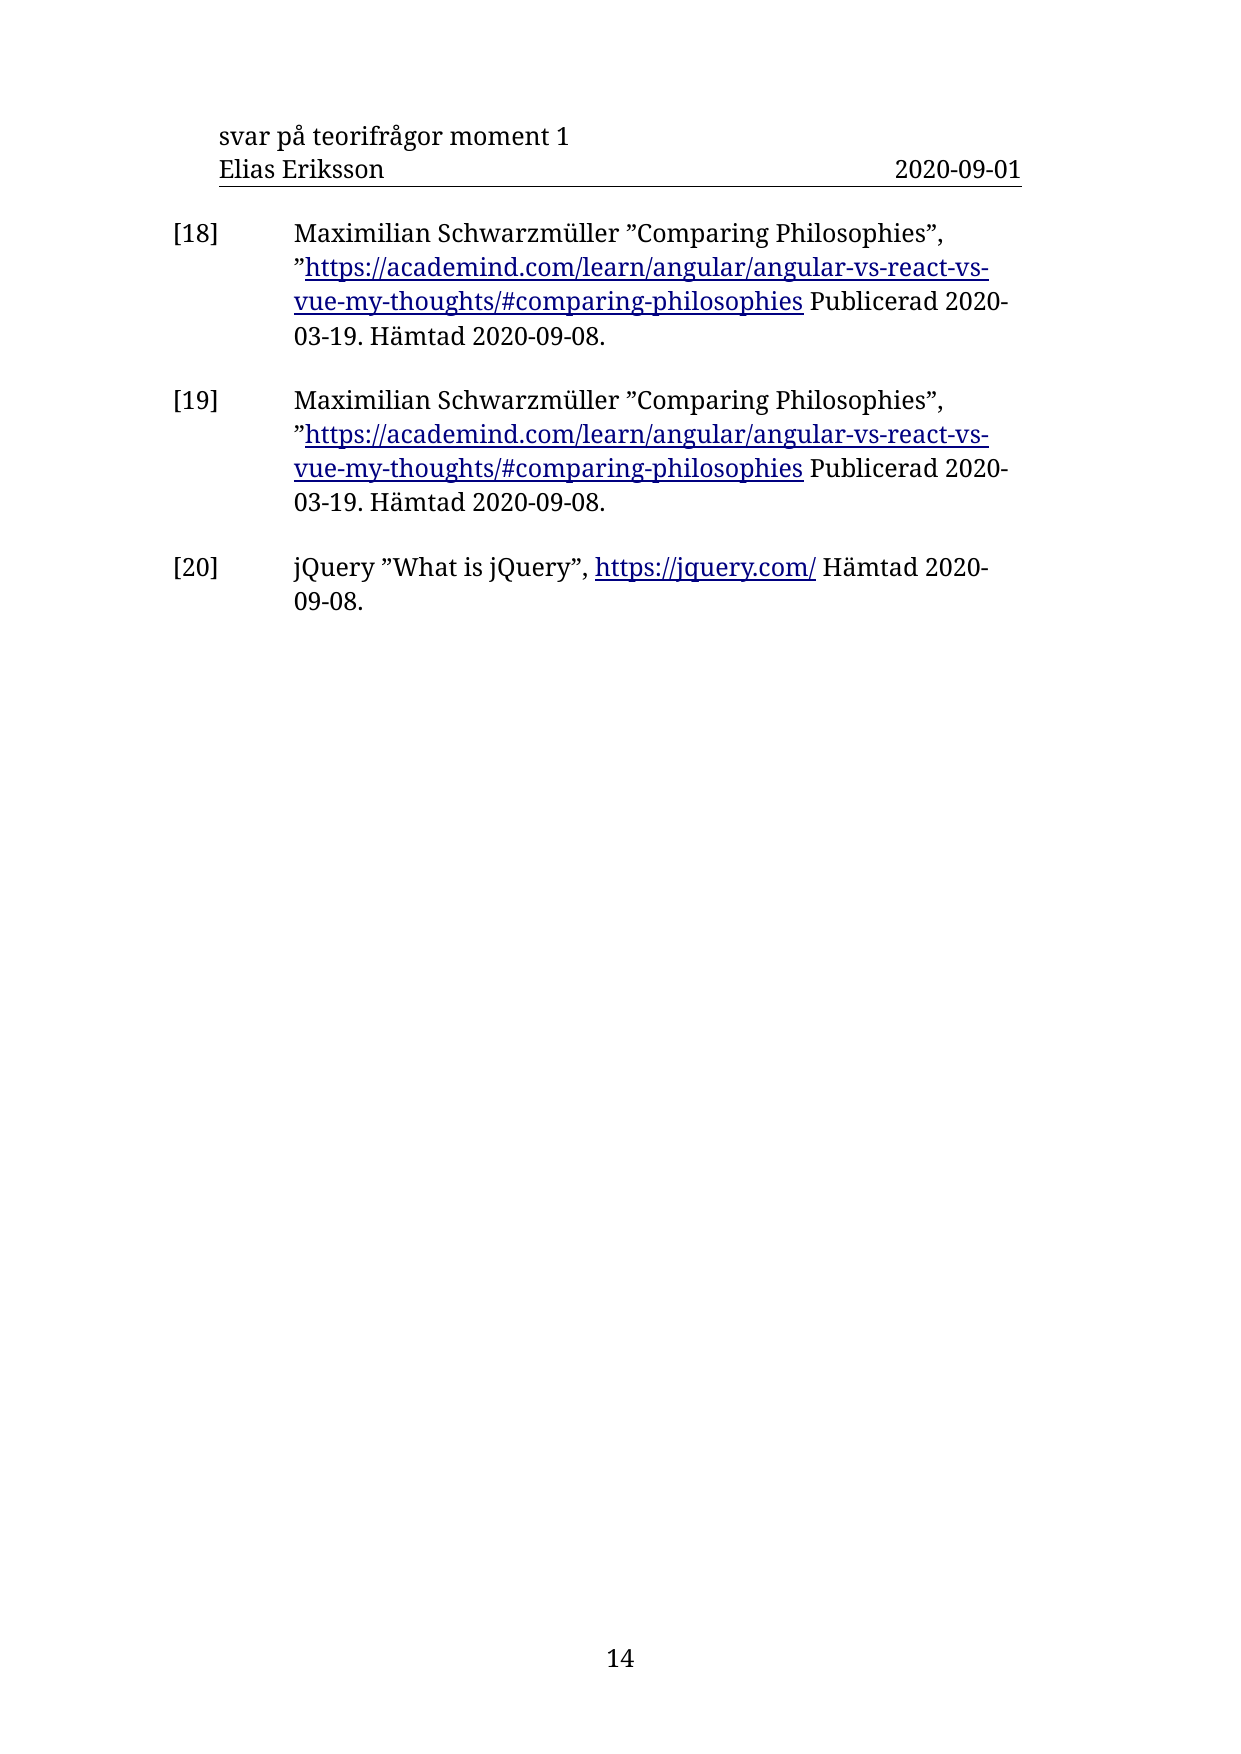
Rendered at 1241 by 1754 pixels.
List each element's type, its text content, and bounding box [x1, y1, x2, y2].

list Maximilian Schwarzmüller ”Comparing Philosophies”, ”https://academind.com/learn/angular/angular-vs-react-vs-vue-my-thoughts/#comparing-philosophies Publicerad 2020-03-19. Hämtad 2020-09-08. [218, 216, 1022, 352]
list Maximilian Schwarzmüller ”Comparing Philosophies”, ”https://academind.com/learn/angular/angular-vs-react-vs-vue-my-thoughts/#comparing-philosophies Publicerad 2020-03-19. Hämtad 2020-09-08. [218, 383, 1022, 519]
list jQuery ”What is jQuery”, https://jquery.com/ Hämtad 2020-09-08. [218, 550, 1022, 618]
